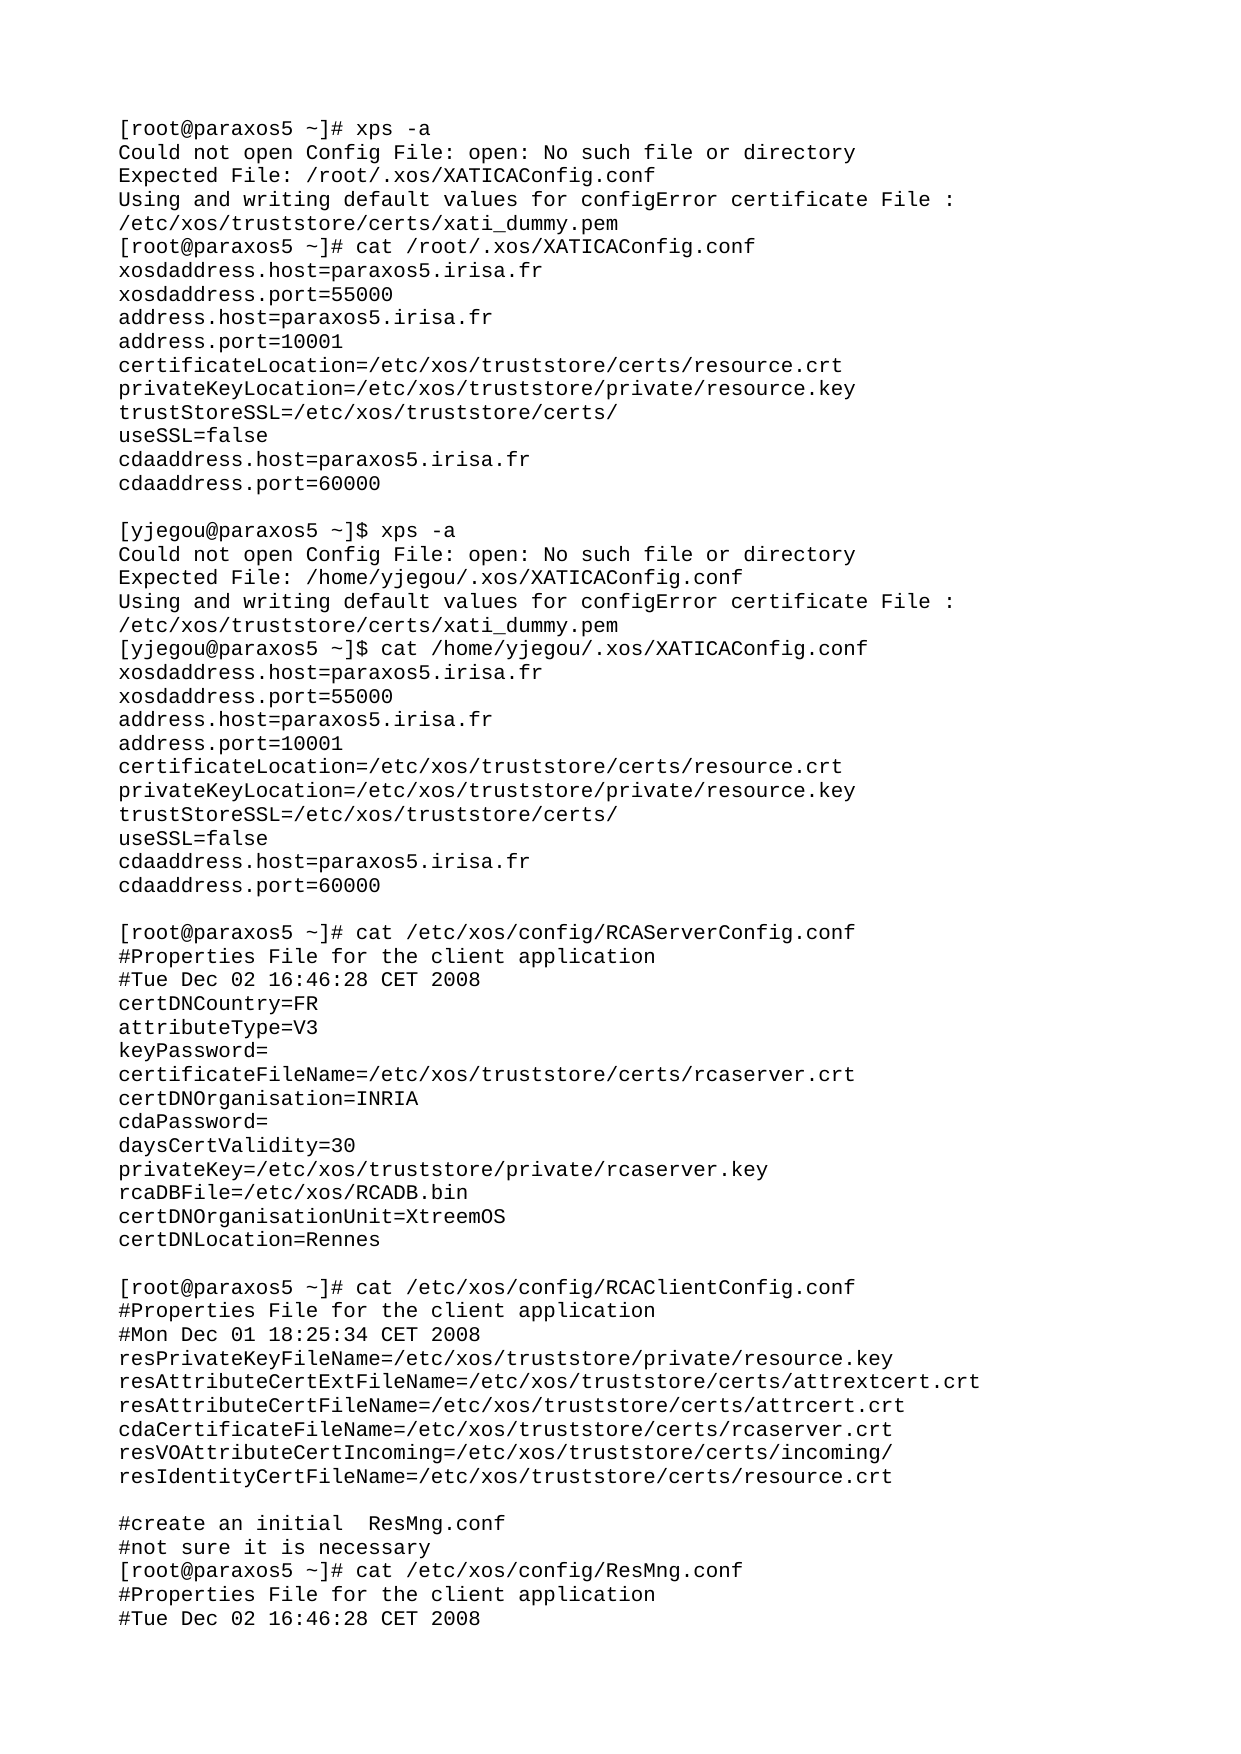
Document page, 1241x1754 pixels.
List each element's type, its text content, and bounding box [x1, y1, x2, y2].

text #create an initial ResMng.conf [118, 1513, 1122, 1537]
text resPrivateKeyFileName=/etc/xos/truststore/private/resource.key [118, 1348, 1122, 1371]
text cdaaddress.port=60000 [118, 473, 1122, 496]
text cdaaddress.host=paraxos5.irisa.fr [118, 851, 1122, 875]
text daysCertValidity=30 [118, 1135, 1122, 1158]
text resAttributeCertFileName=/etc/xos/truststore/certs/attrcert.crt [118, 1395, 1122, 1419]
text Expected File: /root/.xos/XATICAConfig.conf [118, 165, 1122, 189]
text certDNLocation=Rennes [118, 1229, 1122, 1253]
text privateKey=/etc/xos/truststore/private/rcaserver.key [118, 1158, 1122, 1182]
text #Properties File for the client application [118, 1584, 1122, 1608]
text [yjegou@paraxos5 ~]$ xps -a [118, 520, 1122, 544]
text Using and writing default values for configError certificate File : /etc/xos/truststore/certs/xati_dummy.pem [118, 189, 1122, 236]
text #Tue Dec 02 16:46:28 CET 2008 [118, 1608, 1122, 1631]
text Using and writing default values for configError certificate File : /etc/xos/truststore/certs/xati_dummy.pem [118, 591, 1122, 638]
text #Tue Dec 02 16:46:28 CET 2008 [118, 969, 1122, 993]
text xosdaddress.port=55000 [118, 686, 1122, 709]
text certificateLocation=/etc/xos/truststore/certs/resource.crt [118, 757, 1122, 780]
text [root@paraxos5 ~]# cat /etc/xos/config/ResMng.conf [118, 1561, 1122, 1584]
text resIdentityCertFileName=/etc/xos/truststore/certs/resource.crt [118, 1466, 1122, 1489]
text address.host=paraxos5.irisa.fr [118, 307, 1122, 331]
text #Properties File for the client application [118, 946, 1122, 969]
text useSSL=false [118, 426, 1122, 449]
text Could not open Config File: open: No such file or directory [118, 142, 1122, 165]
text address.port=10001 [118, 733, 1122, 757]
text xosdaddress.host=paraxos5.irisa.fr [118, 662, 1122, 686]
text attributeType=V3 [118, 1017, 1122, 1040]
text useSSL=false [118, 827, 1122, 851]
text xosdaddress.host=paraxos5.irisa.fr [118, 260, 1122, 284]
text #not sure it is necessary [118, 1537, 1122, 1561]
text [root@paraxos5 ~]# cat /root/.xos/XATICAConfig.conf [118, 236, 1122, 260]
text certDNCountry=FR [118, 993, 1122, 1017]
text cdaPassword= [118, 1111, 1122, 1135]
text rcaDBFile=/etc/xos/RCADB.bin [118, 1182, 1122, 1206]
text [root@paraxos5 ~]# cat /etc/xos/config/RCAServerConfig.conf [118, 922, 1122, 946]
text certDNOrganisation=INRIA [118, 1088, 1122, 1111]
text cdaaddress.host=paraxos5.irisa.fr [118, 449, 1122, 473]
text Expected File: /home/yjegou/.xos/XATICAConfig.conf [118, 567, 1122, 591]
text certDNOrganisationUnit=XtreemOS [118, 1206, 1122, 1229]
text certificateLocation=/etc/xos/truststore/certs/resource.crt [118, 354, 1122, 378]
text [yjegou@paraxos5 ~]$ cat /home/yjegou/.xos/XATICAConfig.conf [118, 638, 1122, 662]
text privateKeyLocation=/etc/xos/truststore/private/resource.key [118, 378, 1122, 402]
text [root@paraxos5 ~]# cat /etc/xos/config/RCAClientConfig.conf [118, 1277, 1122, 1300]
text privateKeyLocation=/etc/xos/truststore/private/resource.key [118, 780, 1122, 804]
text #Mon Dec 01 18:25:34 CET 2008 [118, 1324, 1122, 1348]
text [root@paraxos5 ~]# xps -a [118, 118, 1122, 142]
text xosdaddress.port=55000 [118, 284, 1122, 307]
text trustStoreSSL=/etc/xos/truststore/certs/ [118, 804, 1122, 827]
text cdaaddress.port=60000 [118, 875, 1122, 898]
text trustStoreSSL=/etc/xos/truststore/certs/ [118, 402, 1122, 426]
text certificateFileName=/etc/xos/truststore/certs/rcaserver.crt [118, 1064, 1122, 1088]
text resAttributeCertExtFileName=/etc/xos/truststore/certs/attrextcert.crt [118, 1371, 1122, 1395]
text keyPassword= [118, 1040, 1122, 1064]
text Could not open Config File: open: No such file or directory [118, 544, 1122, 567]
text cdaCertificateFileName=/etc/xos/truststore/certs/rcaserver.crt [118, 1419, 1122, 1442]
text #Properties File for the client application [118, 1300, 1122, 1324]
text address.host=paraxos5.irisa.fr [118, 709, 1122, 733]
text resVOAttributeCertIncoming=/etc/xos/truststore/certs/incoming/ [118, 1442, 1122, 1466]
text address.port=10001 [118, 331, 1122, 354]
